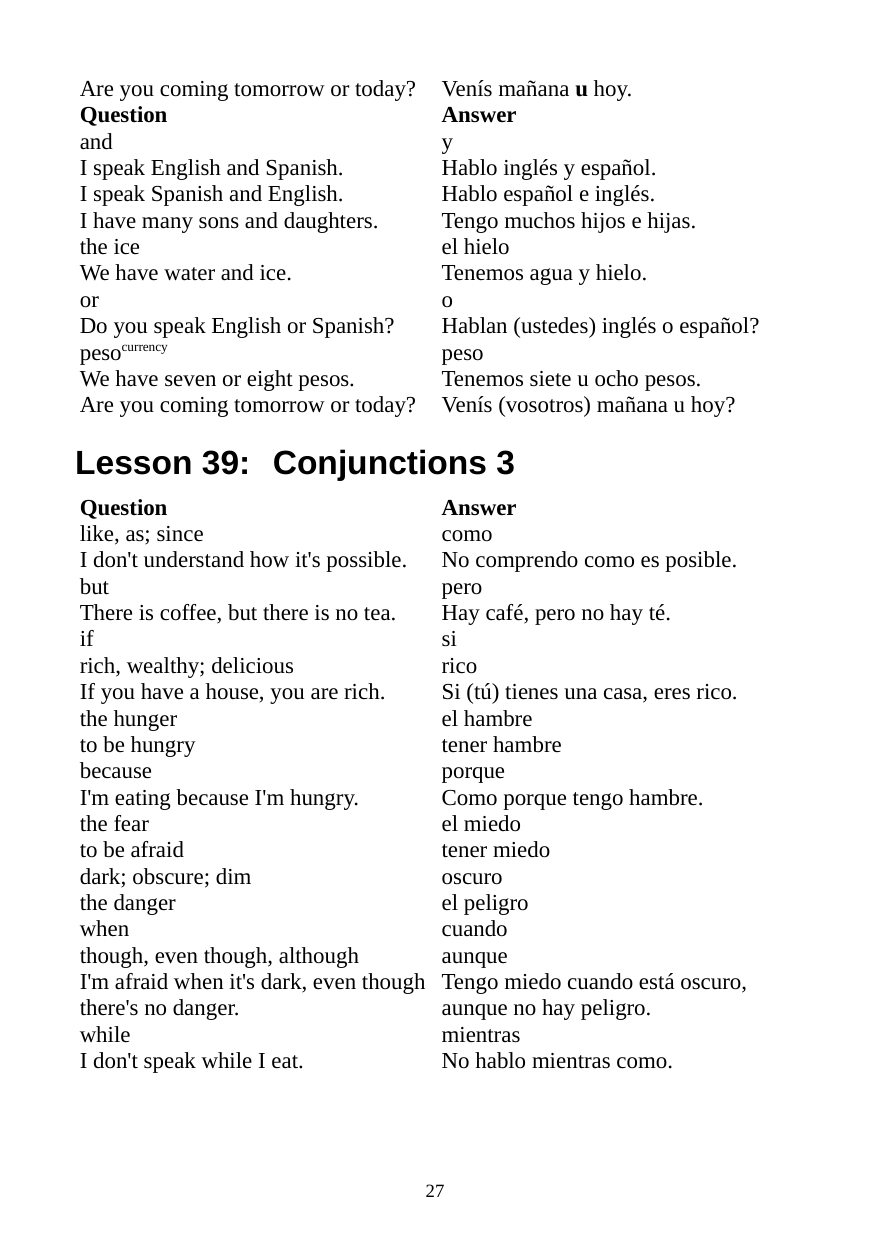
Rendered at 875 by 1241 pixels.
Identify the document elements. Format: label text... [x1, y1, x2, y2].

table_cell aunque [437, 942, 799, 968]
table_cell Hablo inglés y español. [437, 154, 799, 180]
table_header Answer [437, 101, 799, 128]
table_cell though, even though, although [75, 942, 437, 968]
table_cell oscuro [437, 863, 799, 889]
table_cell Tengo muchos hijos e hijas. [437, 207, 799, 233]
table_cell Hablan (ustedes) inglés o español? [437, 312, 799, 338]
table_cell I have many sons and daughters. [75, 207, 437, 233]
table_cell the ice [75, 233, 437, 259]
table_header Answer [437, 494, 799, 520]
table_cell No hablo mientras como. [437, 1047, 799, 1073]
table_cell o [437, 286, 799, 312]
table_cell Tenemos agua y hielo. [437, 260, 799, 286]
table_cell Tenemos siete u ocho pesos. [437, 365, 799, 391]
table_cell el hambre [437, 705, 799, 731]
table_cell Si (tú) tienes una casa, eres rico. [437, 678, 799, 704]
table_cell tener hambre [437, 731, 799, 757]
table_cell porque [437, 757, 799, 784]
table_cell Do you speak English or Spanish? [75, 312, 437, 338]
table_cell Venís mañana u hoy. [437, 75, 799, 101]
table_cell or [75, 286, 437, 312]
table_header Question [75, 101, 437, 128]
table_cell while [75, 1021, 437, 1047]
table_cell Are you coming tomorrow or today? [75, 75, 437, 101]
subtitle Conjunctions 3 [75, 443, 799, 481]
table_cell I speak Spanish and English. [75, 180, 437, 207]
table_cell tener miedo [437, 836, 799, 863]
table_cell Venís (vosotros) mañana u hoy? [437, 391, 799, 418]
table_cell el hielo [437, 233, 799, 259]
table_cell to be hungry [75, 731, 437, 757]
table_cell There is coffee, but there is no tea. [75, 599, 437, 626]
table_cell Hablo español e inglés. [437, 180, 799, 207]
table_cell y [437, 128, 799, 154]
table_cell rich, wealthy; delicious [75, 652, 437, 678]
table_cell Are you coming tomorrow or today? [75, 391, 437, 418]
table_cell como [437, 520, 799, 546]
table_cell If you have a house, you are rich. [75, 678, 437, 704]
table_cell mientras [437, 1021, 799, 1047]
table_cell pesocurrency [75, 339, 437, 365]
table_cell Hay café, pero no hay té. [437, 599, 799, 626]
table_cell peso [437, 339, 799, 365]
table_cell the fear [75, 810, 437, 836]
table_cell when [75, 915, 437, 942]
table_cell No comprendo como es posible. [437, 546, 799, 573]
table_cell the hunger [75, 705, 437, 731]
table_cell Tengo miedo cuando está oscuro, aunque no hay peligro. [437, 968, 799, 1021]
table_cell I don't understand how it's possible. [75, 546, 437, 573]
table_cell We have seven or eight pesos. [75, 365, 437, 391]
table_cell but [75, 573, 437, 599]
table_cell the danger [75, 889, 437, 915]
table_cell We have water and ice. [75, 260, 437, 286]
table_cell because [75, 757, 437, 784]
table_cell cuando [437, 915, 799, 942]
table_cell like, as; since [75, 520, 437, 546]
table_cell and [75, 128, 437, 154]
table_cell el miedo [437, 810, 799, 836]
table_cell I'm afraid when it's dark, even though there's no danger. [75, 968, 437, 1021]
table_cell I speak English and Spanish. [75, 154, 437, 180]
table_cell pero [437, 573, 799, 599]
table_cell I'm eating because I'm hungry. [75, 784, 437, 810]
table_header Question [75, 494, 437, 520]
table_cell to be afraid [75, 836, 437, 863]
table_cell I don't speak while I eat. [75, 1047, 437, 1073]
table_cell if [75, 626, 437, 652]
table_cell si [437, 626, 799, 652]
table_cell rico [437, 652, 799, 678]
table_cell Como porque tengo hambre. [437, 784, 799, 810]
table_cell el peligro [437, 889, 799, 915]
table_cell dark; obscure; dim [75, 863, 437, 889]
